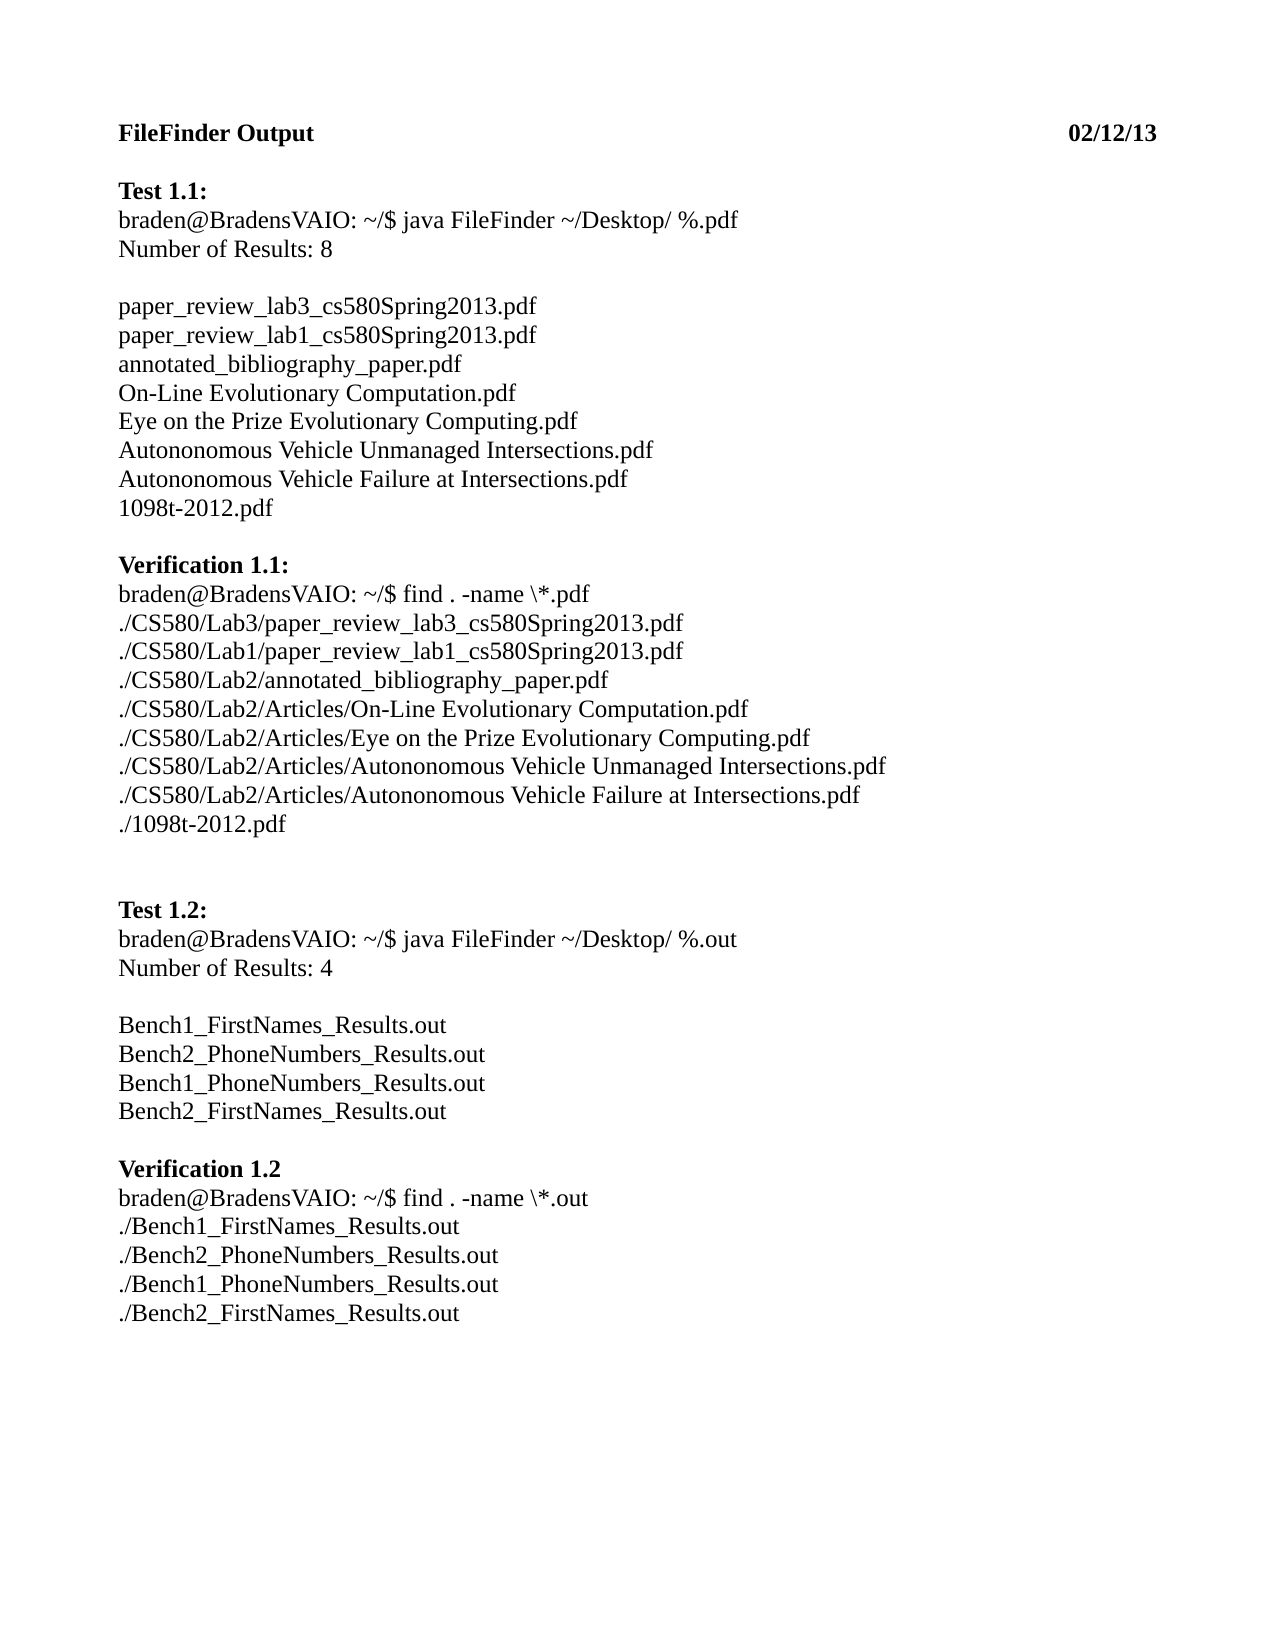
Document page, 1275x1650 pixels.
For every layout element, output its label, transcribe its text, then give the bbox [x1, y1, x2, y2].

text On-Line Evolutionary Computation.pdf [118, 378, 1157, 406]
text Bench1_PhoneNumbers_Results.out [118, 1068, 1157, 1096]
text Number of Results: 8 [118, 234, 1157, 263]
text ./Bench1_FirstNames_Results.out [118, 1211, 1157, 1240]
text braden@BradensVAIO: ~/$ java FileFinder ~/Desktop/ %.out [118, 924, 1157, 953]
text Test 1.2: [118, 895, 1157, 924]
text Autononomous Vehicle Unmanaged Intersections.pdf [118, 435, 1157, 464]
text ./Bench2_PhoneNumbers_Results.out [118, 1240, 1157, 1269]
text ./CS580/Lab2/Articles/Autononomous Vehicle Failure at Intersections.pdf [118, 780, 1157, 809]
text paper_review_lab3_cs580Spring2013.pdf [118, 291, 1157, 320]
text ./CS580/Lab2/Articles/Eye on the Prize Evolutionary Computing.pdf [118, 723, 1157, 751]
text Bench2_PhoneNumbers_Results.out [118, 1039, 1157, 1068]
text ./Bench1_PhoneNumbers_Results.out [118, 1269, 1157, 1298]
text Bench2_FirstNames_Results.out [118, 1096, 1157, 1125]
text Verification 1.2 [118, 1154, 1157, 1183]
text Number of Results: 4 [118, 953, 1157, 981]
text Bench1_FirstNames_Results.out [118, 1010, 1157, 1039]
text braden@BradensVAIO: ~/$ find . -name \*.pdf [118, 579, 1157, 608]
text Test 1.1: [118, 176, 1157, 205]
text paper_review_lab1_cs580Spring2013.pdf [118, 320, 1157, 349]
text ./CS580/Lab2/annotated_bibliography_paper.pdf [118, 665, 1157, 694]
text ./CS580/Lab2/Articles/Autononomous Vehicle Unmanaged Intersections.pdf [118, 751, 1157, 780]
text 1098t-2012.pdf [118, 493, 1157, 521]
text ./Bench2_FirstNames_Results.out [118, 1298, 1157, 1326]
text braden@BradensVAIO: ~/$ find . -name \*.out [118, 1183, 1157, 1211]
text ./1098t-2012.pdf [118, 809, 1157, 838]
text ./CS580/Lab3/paper_review_lab3_cs580Spring2013.pdf [118, 608, 1157, 636]
text Autononomous Vehicle Failure at Intersections.pdf [118, 464, 1157, 493]
text ./CS580/Lab1/paper_review_lab1_cs580Spring2013.pdf [118, 636, 1157, 665]
text annotated_bibliography_paper.pdf [118, 349, 1157, 378]
text braden@BradensVAIO: ~/$ java FileFinder ~/Desktop/ %.pdf [118, 205, 1157, 234]
text Eye on the Prize Evolutionary Computing.pdf [118, 406, 1157, 435]
text Verification 1.1: [118, 550, 1157, 579]
text ./CS580/Lab2/Articles/On-Line Evolutionary Computation.pdf [118, 694, 1157, 723]
